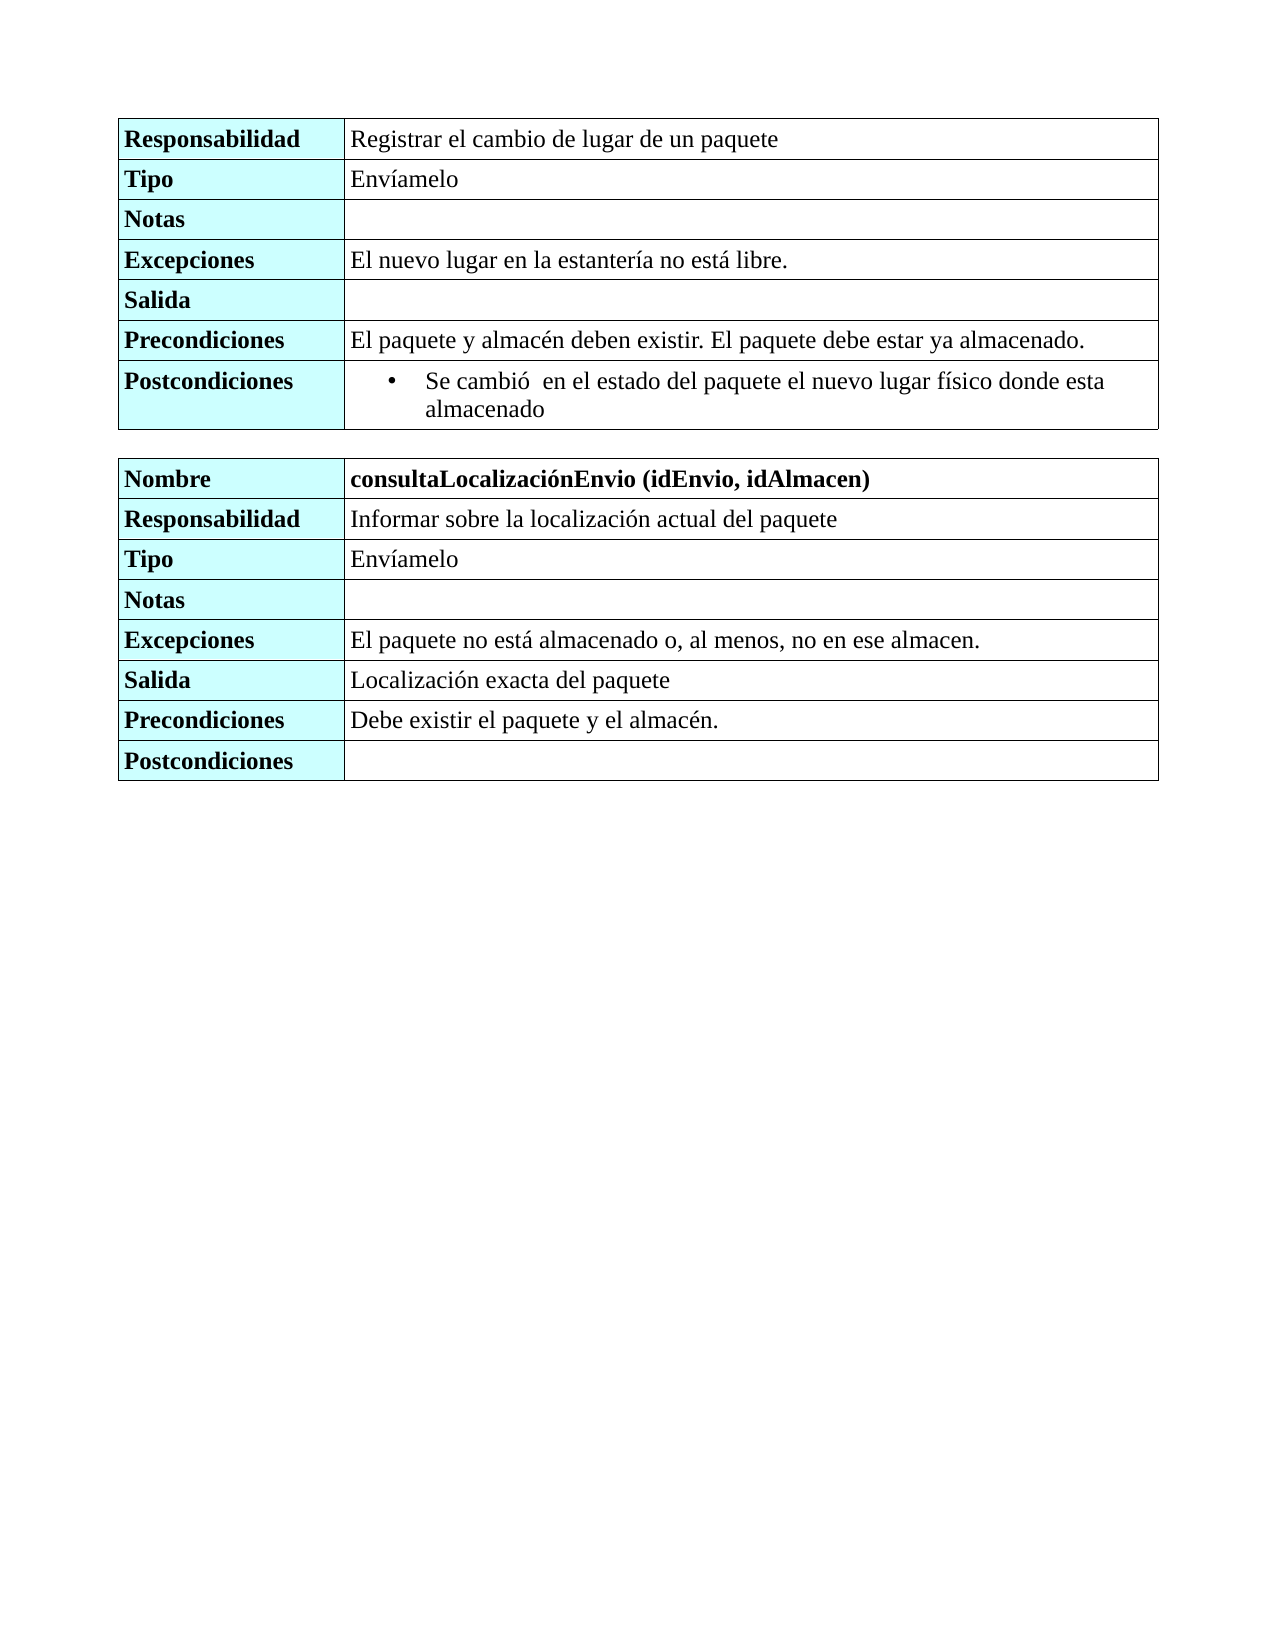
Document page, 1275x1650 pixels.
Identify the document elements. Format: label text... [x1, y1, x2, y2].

table_header consultaLocalizaciónEnvio (idEnvio, idAlmacen) [345, 459, 1158, 498]
table_cell Informar sobre la localización actual del paquete [345, 499, 1158, 538]
table_cell Postcondiciones [119, 361, 344, 429]
table_cell El paquete no está almacenado o, al menos, no en ese almacen. [345, 620, 1158, 659]
table_cell Notas [119, 200, 344, 239]
table_cell Postcondiciones [119, 741, 344, 780]
table_cell El nuevo lugar en la estantería no está libre. [345, 240, 1158, 279]
table_cell Localización exacta del paquete [345, 661, 1158, 700]
table_cell Precondiciones [119, 701, 344, 740]
table_cell Se cambió en el estado del paquete el nuevo lugar físico donde esta almacenado [345, 361, 1158, 429]
table_cell Tipo [119, 160, 344, 199]
table_cell Notas [119, 580, 344, 619]
table_cell [345, 580, 1158, 619]
table_cell Responsabilidad [119, 119, 344, 158]
table_cell Excepciones [119, 620, 344, 659]
table_cell Tipo [119, 540, 344, 579]
table_cell Salida [119, 661, 344, 700]
table_cell Envíamelo [345, 160, 1158, 199]
table_cell Debe existir el paquete y el almacén. [345, 701, 1158, 740]
table_cell [345, 741, 1158, 780]
table_header Nombre [119, 459, 344, 498]
table_cell Excepciones [119, 240, 344, 279]
table_cell Precondiciones [119, 321, 344, 360]
table_cell Salida [119, 280, 344, 320]
table_cell El paquete y almacén deben existir. El paquete debe estar ya almacenado. [345, 321, 1158, 360]
table_cell [345, 280, 1158, 320]
table_cell Responsabilidad [119, 499, 344, 538]
table_cell Envíamelo [345, 540, 1158, 579]
table_cell Registrar el cambio de lugar de un paquete [345, 119, 1158, 158]
table_cell [345, 200, 1158, 239]
